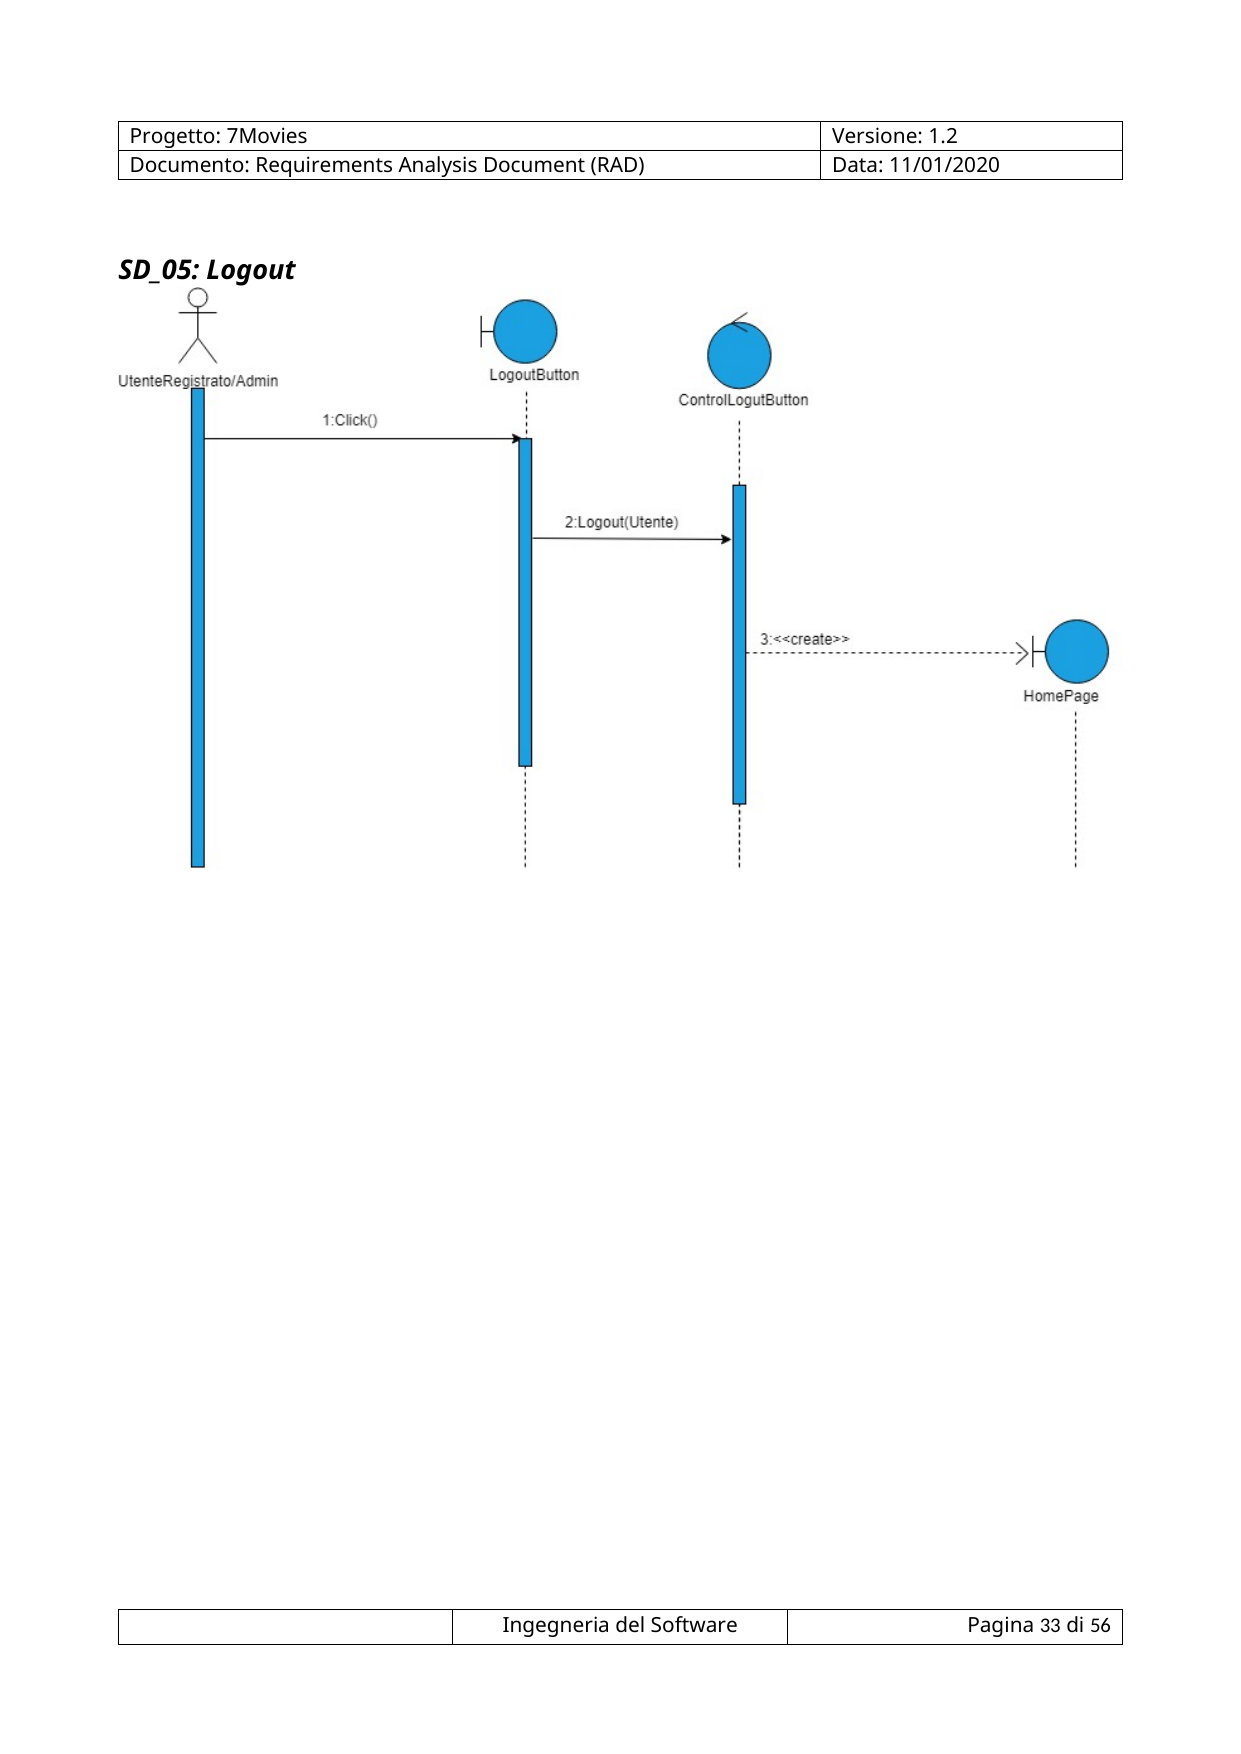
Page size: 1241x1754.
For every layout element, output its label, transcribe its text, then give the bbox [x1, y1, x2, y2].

text SD_05: Logout [118, 251, 1122, 287]
picture [118, 287, 1123, 869]
